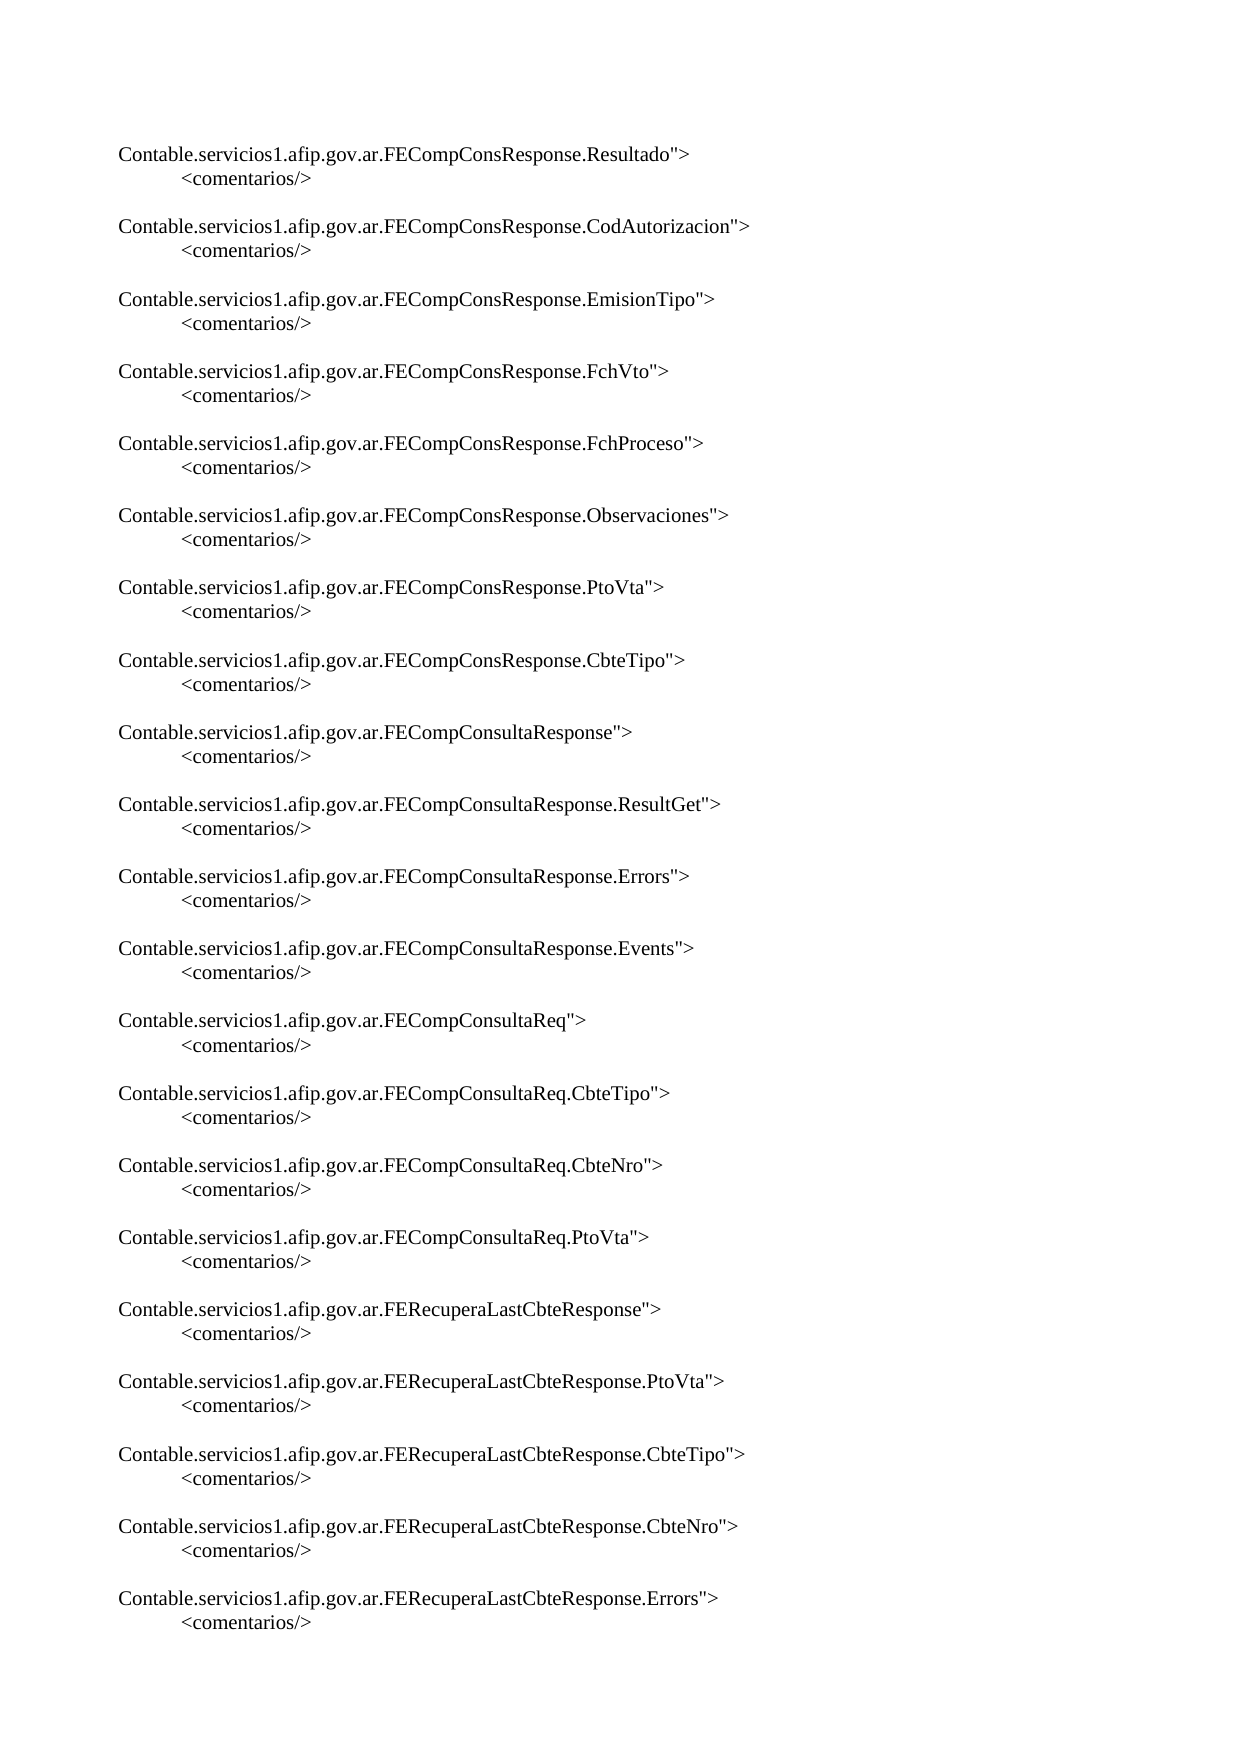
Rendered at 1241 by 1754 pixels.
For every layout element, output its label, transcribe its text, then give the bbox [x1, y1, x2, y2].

text Contable.servicios1.afip.gov.ar.FERecuperaLastCbteResponse"> [118, 1297, 1122, 1321]
text <comentarios/> [118, 311, 1122, 335]
text Contable.servicios1.afip.gov.ar.FECompConsultaReq.PtoVta"> [118, 1225, 1122, 1249]
text <comentarios/> [118, 1249, 1122, 1273]
text Contable.servicios1.afip.gov.ar.FERecuperaLastCbteResponse.Errors"> [118, 1586, 1122, 1610]
text Contable.servicios1.afip.gov.ar.FERecuperaLastCbteResponse.CbteNro"> [118, 1514, 1122, 1538]
text <comentarios/> [118, 1105, 1122, 1129]
text Contable.servicios1.afip.gov.ar.FECompConsultaReq.CbteTipo"> [118, 1081, 1122, 1105]
text <comentarios/> [118, 1321, 1122, 1345]
text <comentarios/> [118, 238, 1122, 262]
text Contable.servicios1.afip.gov.ar.FECompConsultaResponse.ResultGet"> [118, 792, 1122, 816]
text <comentarios/> [118, 455, 1122, 479]
text Contable.servicios1.afip.gov.ar.FECompConsultaResponse.Events"> [118, 936, 1122, 960]
text Contable.servicios1.afip.gov.ar.FECompConsResponse.PtoVta"> [118, 575, 1122, 599]
text Contable.servicios1.afip.gov.ar.FECompConsResponse.FchProceso"> [118, 431, 1122, 455]
text Contable.servicios1.afip.gov.ar.FERecuperaLastCbteResponse.CbteTipo"> [118, 1442, 1122, 1466]
text <comentarios/> [118, 672, 1122, 696]
text Contable.servicios1.afip.gov.ar.FECompConsResponse.FchVto"> [118, 359, 1122, 383]
text <comentarios/> [118, 744, 1122, 768]
text Contable.servicios1.afip.gov.ar.FERecuperaLastCbteResponse.PtoVta"> [118, 1369, 1122, 1393]
text <comentarios/> [118, 1466, 1122, 1490]
text <comentarios/> [118, 383, 1122, 407]
text Contable.servicios1.afip.gov.ar.FECompConsResponse.EmisionTipo"> [118, 287, 1122, 311]
text <comentarios/> [118, 1393, 1122, 1417]
text <comentarios/> [118, 1610, 1122, 1634]
text <comentarios/> [118, 816, 1122, 840]
text Contable.servicios1.afip.gov.ar.FECompConsResponse.CbteTipo"> [118, 647, 1122, 672]
text Contable.servicios1.afip.gov.ar.FECompConsResponse.Observaciones"> [118, 503, 1122, 527]
text <comentarios/> [118, 1538, 1122, 1562]
text <comentarios/> [118, 599, 1122, 623]
text <comentarios/> [118, 1032, 1122, 1057]
text Contable.servicios1.afip.gov.ar.FECompConsultaReq"> [118, 1008, 1122, 1032]
text <comentarios/> [118, 1177, 1122, 1201]
text Contable.servicios1.afip.gov.ar.FECompConsResponse.Resultado"> [118, 142, 1122, 166]
text <comentarios/> [118, 888, 1122, 912]
text Contable.servicios1.afip.gov.ar.FECompConsultaResponse"> [118, 720, 1122, 744]
text Contable.servicios1.afip.gov.ar.FECompConsultaResponse.Errors"> [118, 864, 1122, 888]
text <comentarios/> [118, 960, 1122, 984]
text Contable.servicios1.afip.gov.ar.FECompConsResponse.CodAutorizacion"> [118, 214, 1122, 238]
text <comentarios/> [118, 527, 1122, 551]
text <comentarios/> [118, 166, 1122, 190]
text Contable.servicios1.afip.gov.ar.FECompConsultaReq.CbteNro"> [118, 1153, 1122, 1177]
